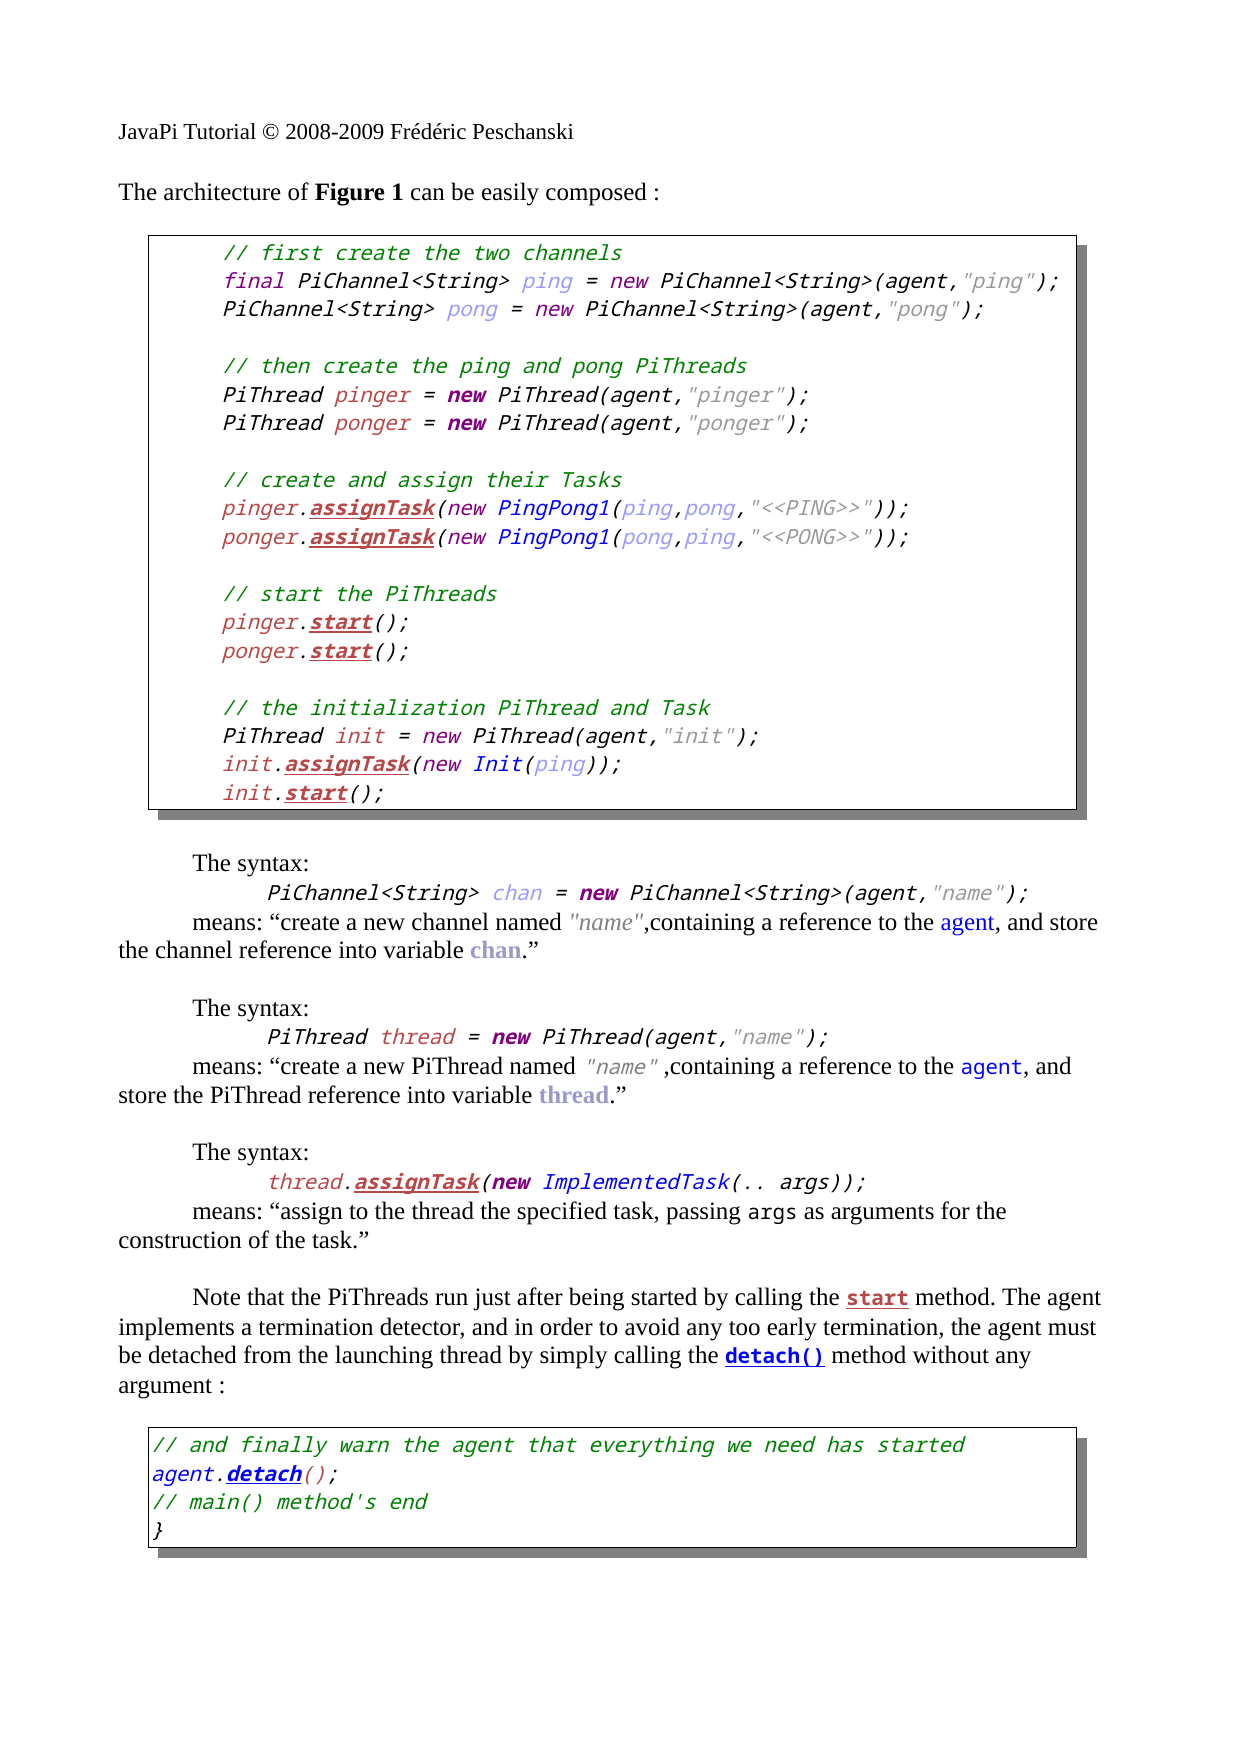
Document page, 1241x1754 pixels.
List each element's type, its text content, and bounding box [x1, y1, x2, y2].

text } [149, 1513, 1076, 1547]
text // the initialization PiThread and Task [149, 689, 1076, 718]
text final PiChannel<String> ping = new PiChannel<String>(agent,"ping"); [149, 263, 1076, 291]
text init.assignTask(new Init(ping)); [149, 746, 1076, 775]
text PiThread ponger = new PiThread(agent,"ponger"); [149, 405, 1076, 437]
text pinger.start(); [149, 604, 1076, 633]
text // first create the two channels [149, 236, 1076, 263]
text PiChannel<String> pong = new PiChannel<String>(agent,"pong"); [149, 291, 1076, 323]
text // and finally warn the agent that everything we need has started [149, 1428, 1076, 1456]
text // main() method's end [149, 1484, 1076, 1513]
text PiThread thread = new PiThread(agent,"name"); [118, 1021, 1122, 1051]
text The architecture of Figure 1 can be easily composed : [118, 177, 1122, 206]
text The syntax: [118, 1137, 1122, 1166]
text thread.assignTask(new ImplementedTask(.. args)); [118, 1166, 1122, 1196]
text means: “assign to the thread the specified task, passing args as arguments for the construction of the task.” [118, 1196, 1122, 1254]
text The syntax: [118, 993, 1122, 1021]
text // then create the ping and pong PiThreads [149, 348, 1076, 377]
text PiChannel<String> chan = new PiChannel<String>(agent,"name"); [118, 877, 1122, 907]
text pinger.assignTask(new PingPong1(ping,pong,"<<PING>>")); [149, 491, 1076, 519]
text init.start(); [149, 775, 1076, 809]
text Note that the PiThreads run just after being started by calling the start method. The agent implements a termination detector, and in order to avoid any too early termination, the agent must be detached from the launching thread by simply calling the detach() method without any argument : [118, 1282, 1122, 1399]
text PiThread pinger = new PiThread(agent,"pinger"); [149, 377, 1076, 405]
text ponger.start(); [149, 633, 1076, 664]
text The syntax: [118, 848, 1122, 877]
text // start the PiThreads [149, 576, 1076, 604]
text PiThread init = new PiThread(agent,"init"); [149, 718, 1076, 746]
text means: “create a new PiThread named "name" ,containing a reference to the agent, and store the PiThread reference into variable thread.” [118, 1051, 1122, 1109]
text ponger.assignTask(new PingPong1(pong,ping,"<<PONG>>")); [149, 519, 1076, 550]
text // create and assign their Tasks [149, 462, 1076, 491]
text agent.detach(); [149, 1456, 1076, 1484]
text means: “create a new channel named "name",containing a reference to the agent, and store the channel reference into variable chan.” [118, 907, 1122, 964]
